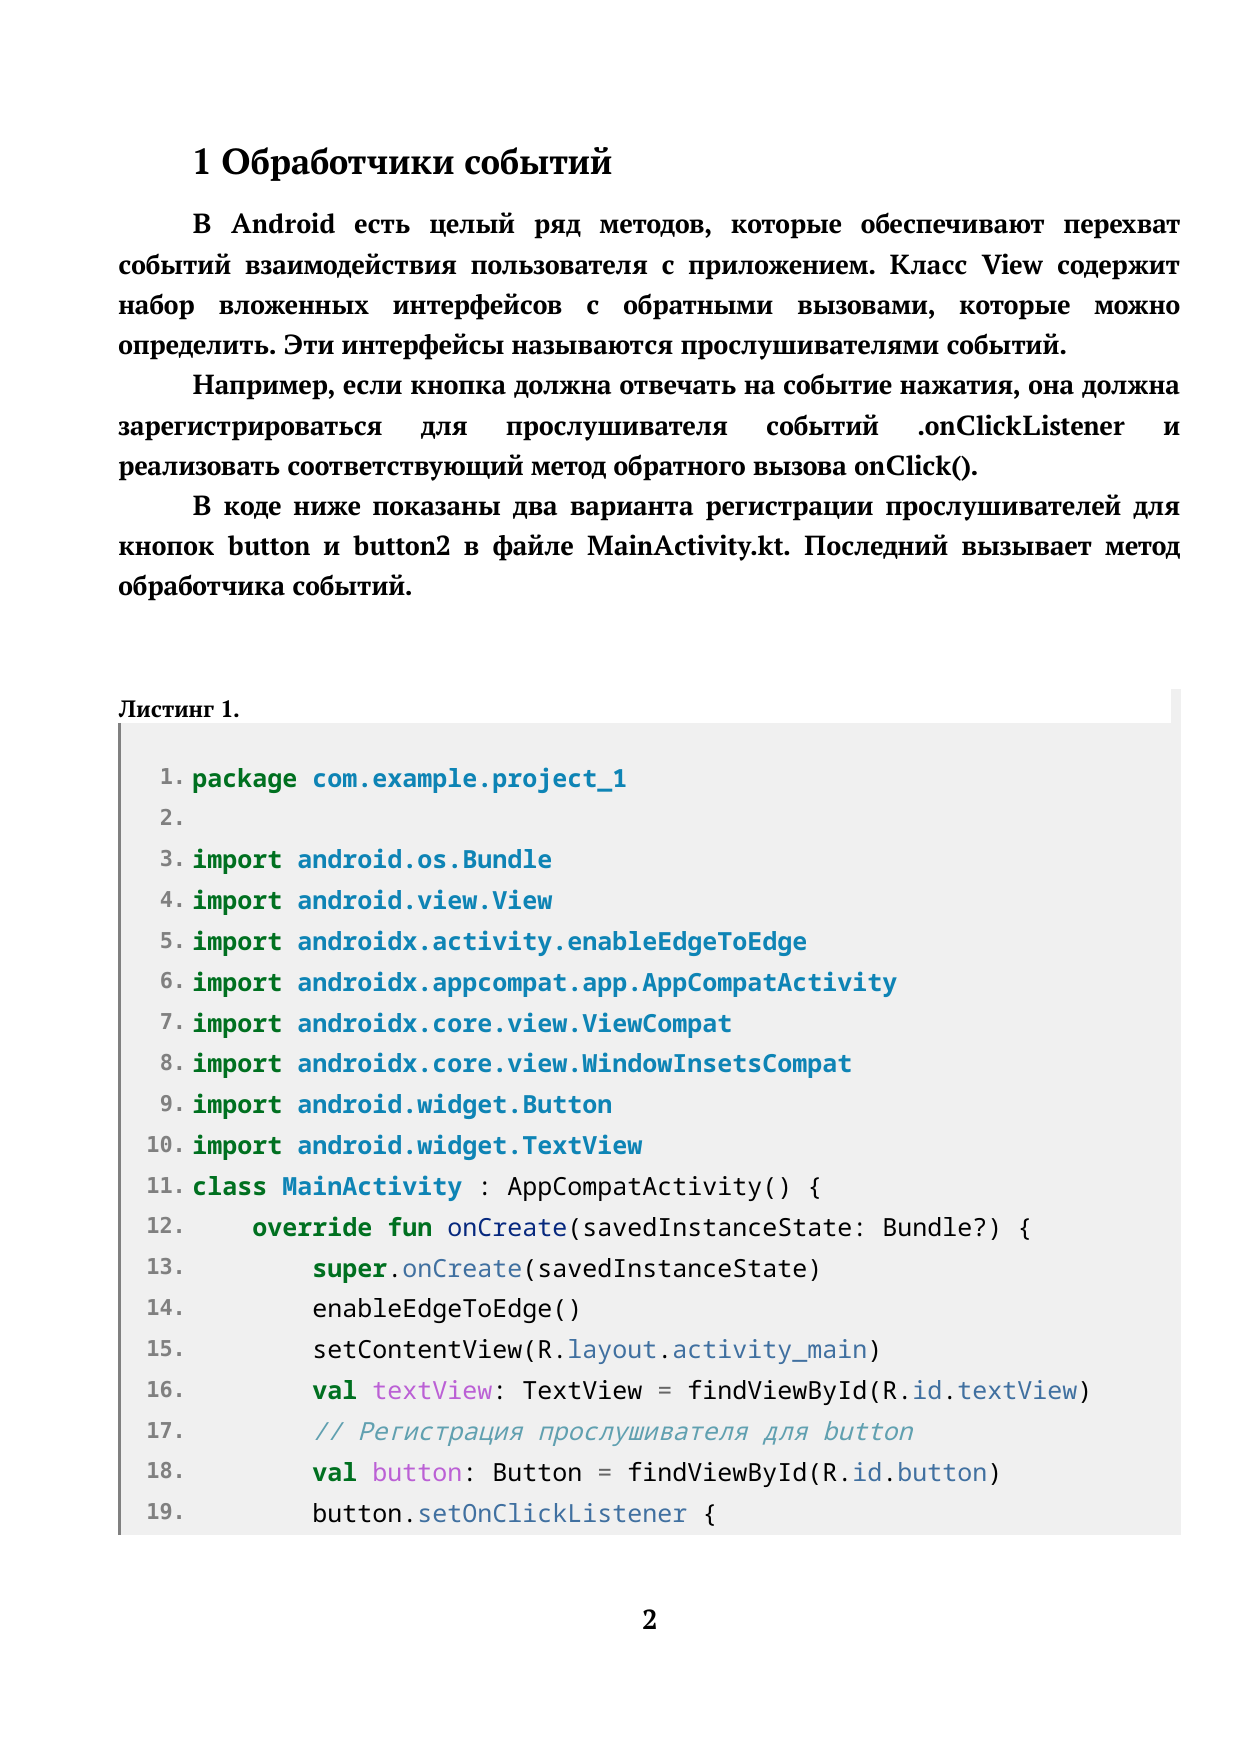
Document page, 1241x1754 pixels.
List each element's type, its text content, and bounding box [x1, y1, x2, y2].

list setContentView(R.layout.activity_main) [121, 1326, 1181, 1366]
list enableEdgeToEdge() [121, 1285, 1181, 1325]
list val button: Button = findViewById(R.id.button) [121, 1448, 1181, 1488]
subtitle 1 Обработчики событий [192, 139, 1181, 183]
list class MainActivity : AppCompatActivity() { [121, 1163, 1181, 1203]
text В Android есть целый ряд методов, которые обеспечивают перехват событий взаимодействия пользователя с приложением. Класс View содержит набор вложенных интерфейсов с обратными вызовами, которые можно определить. Эти интерфейсы называются прослушивателями событий. [118, 207, 1181, 361]
list import androidx.core.view.WindowInsetsCompat [121, 1040, 1181, 1080]
list // Регистрация прослушивателя для button [121, 1408, 1181, 1448]
list button.setOnClickListener { [121, 1489, 1181, 1535]
list import android.widget.Button [121, 1081, 1181, 1121]
list import androidx.appcompat.app.AppCompatActivity [121, 958, 1181, 998]
list super.onCreate(savedInstanceState) [121, 1244, 1181, 1284]
list import android.view.View [121, 877, 1181, 917]
list import android.widget.TextView [121, 1122, 1181, 1162]
list val textView: TextView = findViewById(R.id.textView) [121, 1367, 1181, 1407]
list import androidx.activity.enableEdgeToEdge [121, 918, 1181, 958]
list import androidx.core.view.ViewCompat [121, 999, 1181, 1039]
list package com.example.project_1 [121, 689, 1181, 794]
text Листинг 1. [118, 694, 1171, 723]
text В коде ниже показаны два варианта регистрации прослушивателей для кнопок button и button2 в файле MainActivity.kt. Последний вызывает метод обработчика событий. [118, 488, 1181, 602]
text Например, если кнопка должна отвечать на событие нажатия, она должна зарегистрироваться для прослушивателя событий .onClickListener и реализовать соответствующий метод обратного вызова onClick(). [118, 367, 1181, 481]
list override fun onCreate(savedInstanceState: Bundle?) { [121, 1203, 1181, 1243]
list import android.os.Bundle [121, 836, 1181, 876]
